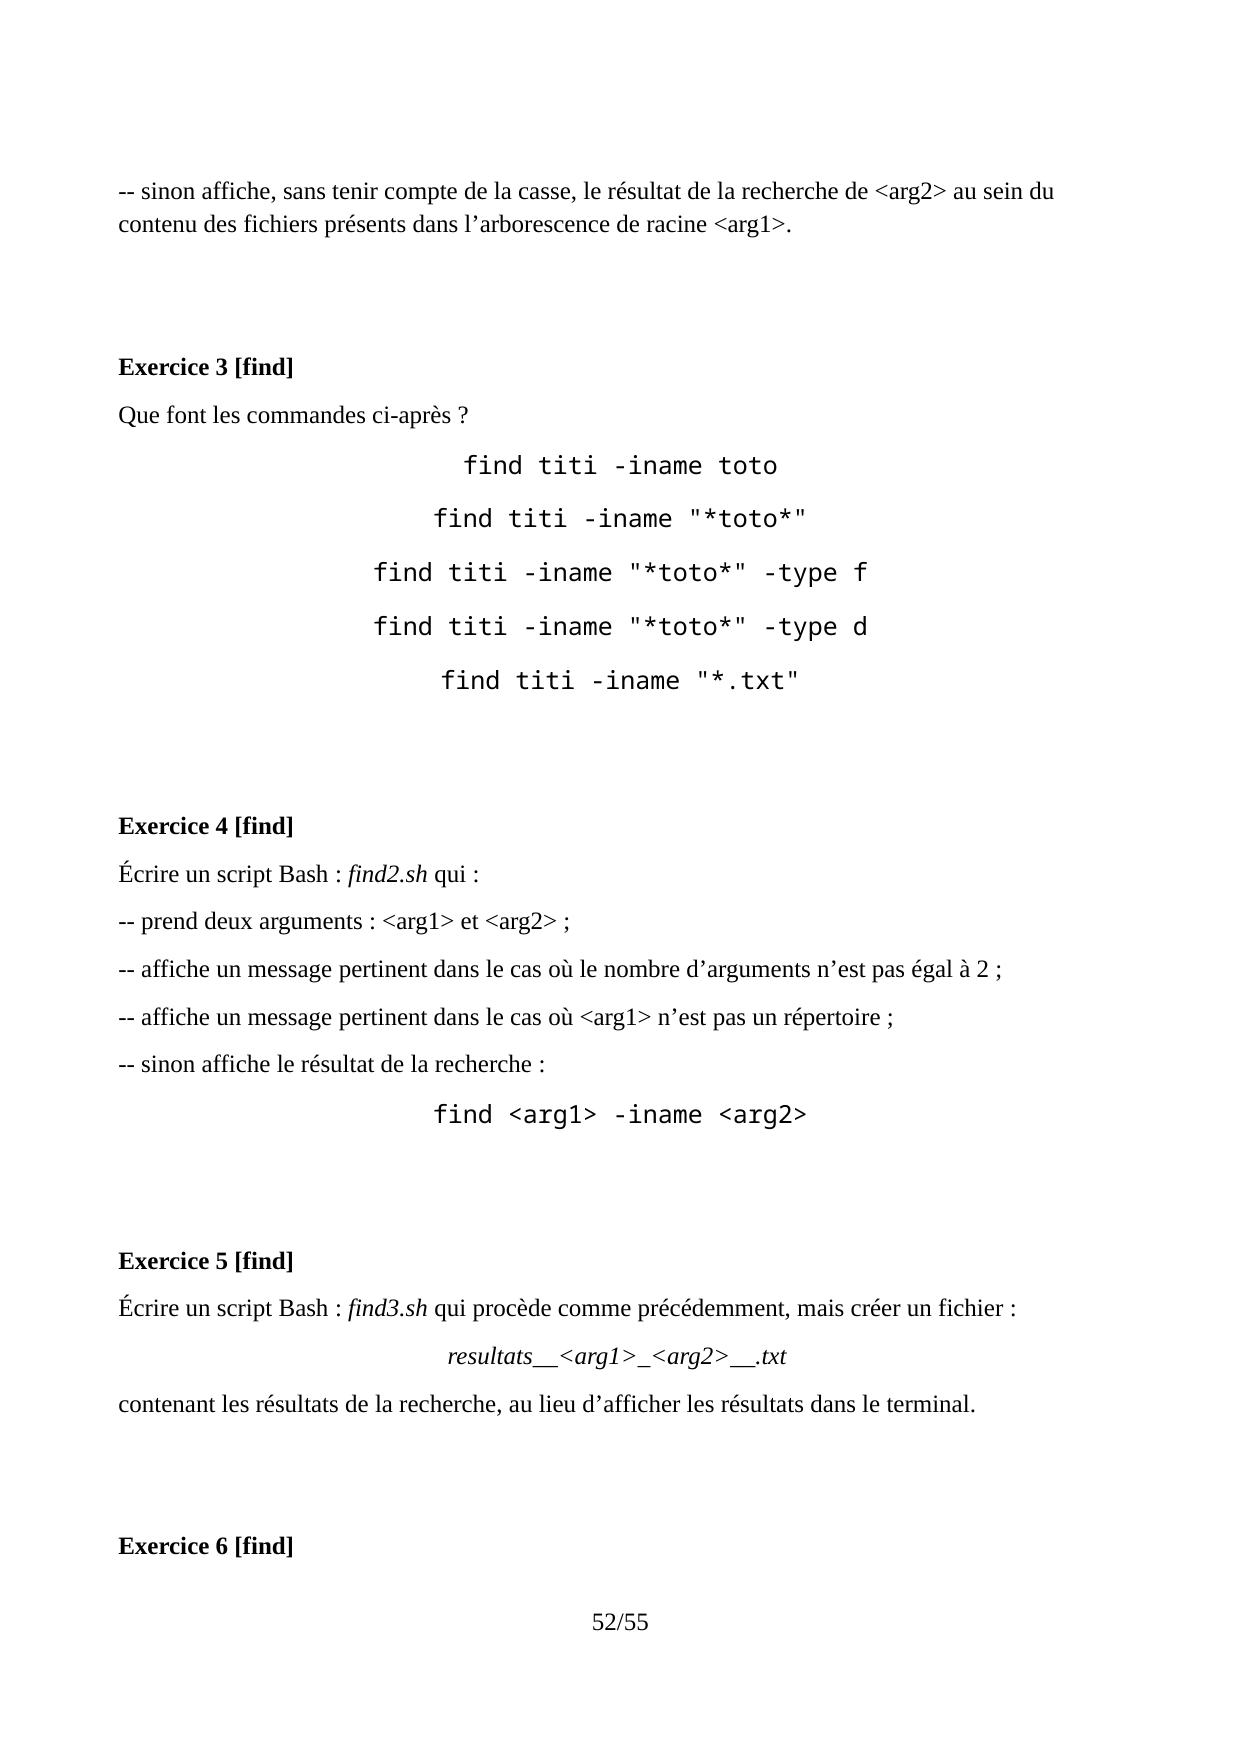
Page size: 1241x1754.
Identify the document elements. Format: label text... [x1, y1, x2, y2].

text find titi -iname toto [118, 447, 1122, 481]
text Écrire un script Bash : find2.sh qui : [118, 859, 1122, 888]
text contenant les résultats de la recherche, au lieu d’afficher les résultats dans le terminal. [118, 1389, 1122, 1417]
text Exercice 6 [find] [118, 1531, 1122, 1560]
text -- affiche un message pertinent dans le cas où le nombre d’arguments n’est pas égal à 2 ; [118, 954, 1122, 983]
text -- affiche un message pertinent dans le cas où <arg1> n’est pas un répertoire ; [118, 1002, 1122, 1030]
text find <arg1> -iname <arg2> [118, 1097, 1122, 1131]
text Exercice 4 [find] [118, 811, 1122, 840]
text find titi -iname "*.txt" [118, 662, 1122, 696]
text Écrire un script Bash : find3.sh qui procède comme précédemment, mais créer un fichier : [118, 1293, 1122, 1322]
text find titi -iname "*toto*" -type d [118, 608, 1122, 643]
text -- sinon affiche le résultat de la recherche : [118, 1049, 1122, 1078]
text Exercice 5 [find] [118, 1246, 1122, 1274]
text resultats__<arg1>_<arg2>__.txt [118, 1341, 1122, 1370]
text -- sinon affiche, sans tenir compte de la casse, le résultat de la recherche de <arg2> au sein du contenu des fichiers présents dans l’arborescence de racine <arg1>. [118, 176, 1122, 238]
text find titi -iname "*toto*" [118, 501, 1122, 535]
text -- prend deux arguments : <arg1> et <arg2> ; [118, 906, 1122, 935]
text find titi -iname "*toto*" -type f [118, 555, 1122, 589]
text Exercice 3 [find] [118, 352, 1122, 381]
text Que font les commandes ci-après ? [118, 400, 1122, 428]
